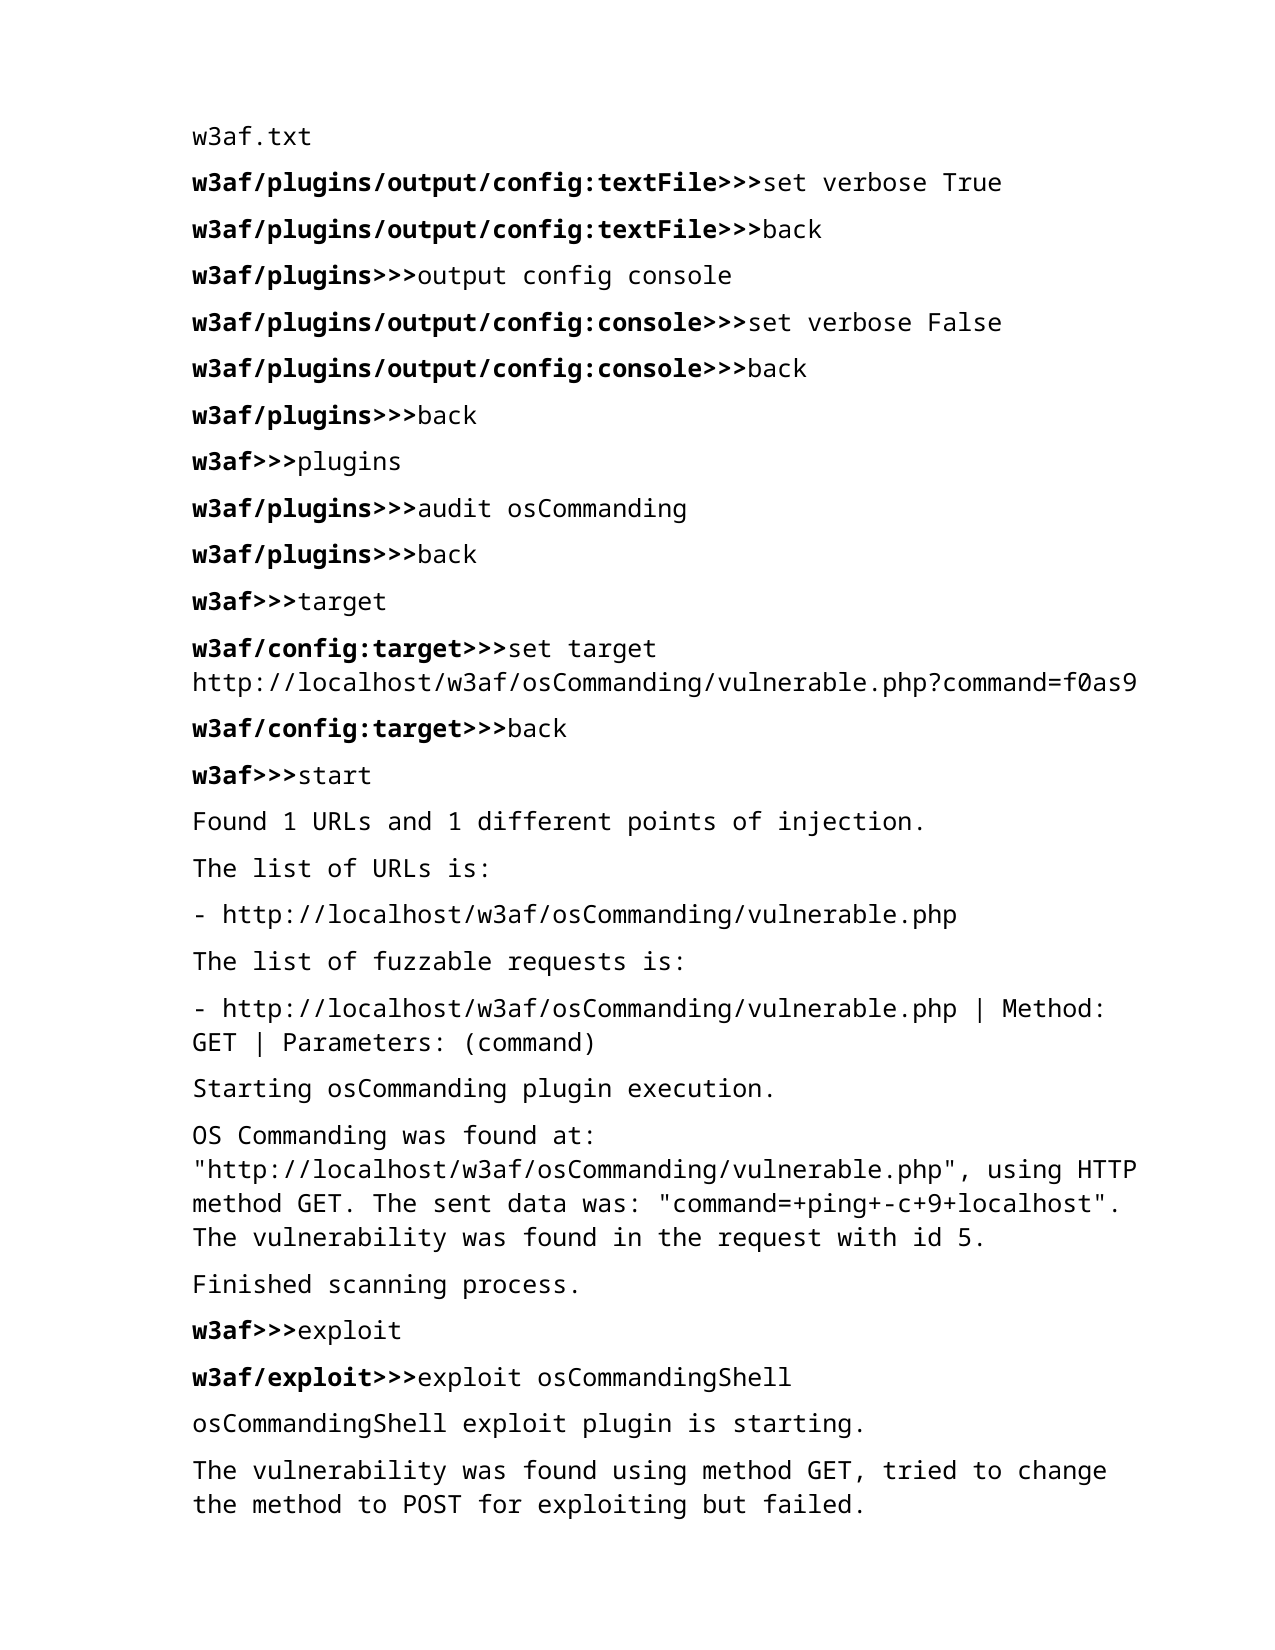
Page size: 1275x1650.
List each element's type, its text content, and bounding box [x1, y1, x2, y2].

text w3af/plugins/output/config:textFile>>>back [192, 211, 1157, 245]
text The vulnerability was found using method GET, tried to change the method to POST for exploiting but failed. [192, 1452, 1157, 1521]
text The list of fuzzable requests is: [192, 944, 1157, 978]
text w3af/config:target>>>back [192, 711, 1157, 745]
text w3af/plugins/output/config:textFile>>>set verbose True [192, 165, 1157, 199]
text Found 1 URLs and 1 different points of injection. [192, 804, 1157, 838]
text w3af/config:target>>>set target http://localhost/w3af/osCommanding/vulnerable.php?command=f0as9 [192, 630, 1157, 698]
text w3af/plugins/output/config:console>>>set verbose False [192, 304, 1157, 338]
text w3af/exploit>>>exploit osCommandingShell [192, 1359, 1157, 1393]
text w3af/plugins>>>output config console [192, 258, 1157, 292]
text w3af/plugins>>>audit osCommanding [192, 491, 1157, 525]
text w3af.txt [192, 118, 1157, 152]
text osCommandingShell exploit plugin is starting. [192, 1406, 1157, 1440]
text The list of URLs is: [192, 851, 1157, 885]
text - http://localhost/w3af/osCommanding/vulnerable.php [192, 897, 1157, 931]
text w3af/plugins>>>back [192, 537, 1157, 571]
text w3af>>>target [192, 584, 1157, 618]
text Finished scanning process. [192, 1266, 1157, 1300]
text w3af/plugins>>>back [192, 397, 1157, 432]
text w3af>>>start [192, 757, 1157, 792]
text w3af/plugins/output/config:console>>>back [192, 351, 1157, 385]
text w3af>>>plugins [192, 444, 1157, 478]
text - http://localhost/w3af/osCommanding/vulnerable.php | Method: GET | Parameters: (command) [192, 990, 1157, 1058]
text w3af>>>exploit [192, 1313, 1157, 1347]
text Starting osCommanding plugin execution. [192, 1071, 1157, 1105]
text OS Commanding was found at: "http://localhost/w3af/osCommanding/vulnerable.php", using HTTP method GET. The sent data was: "command=+ping+-c+9+localhost". The vulnerability was found in the request with id 5. [192, 1117, 1157, 1254]
